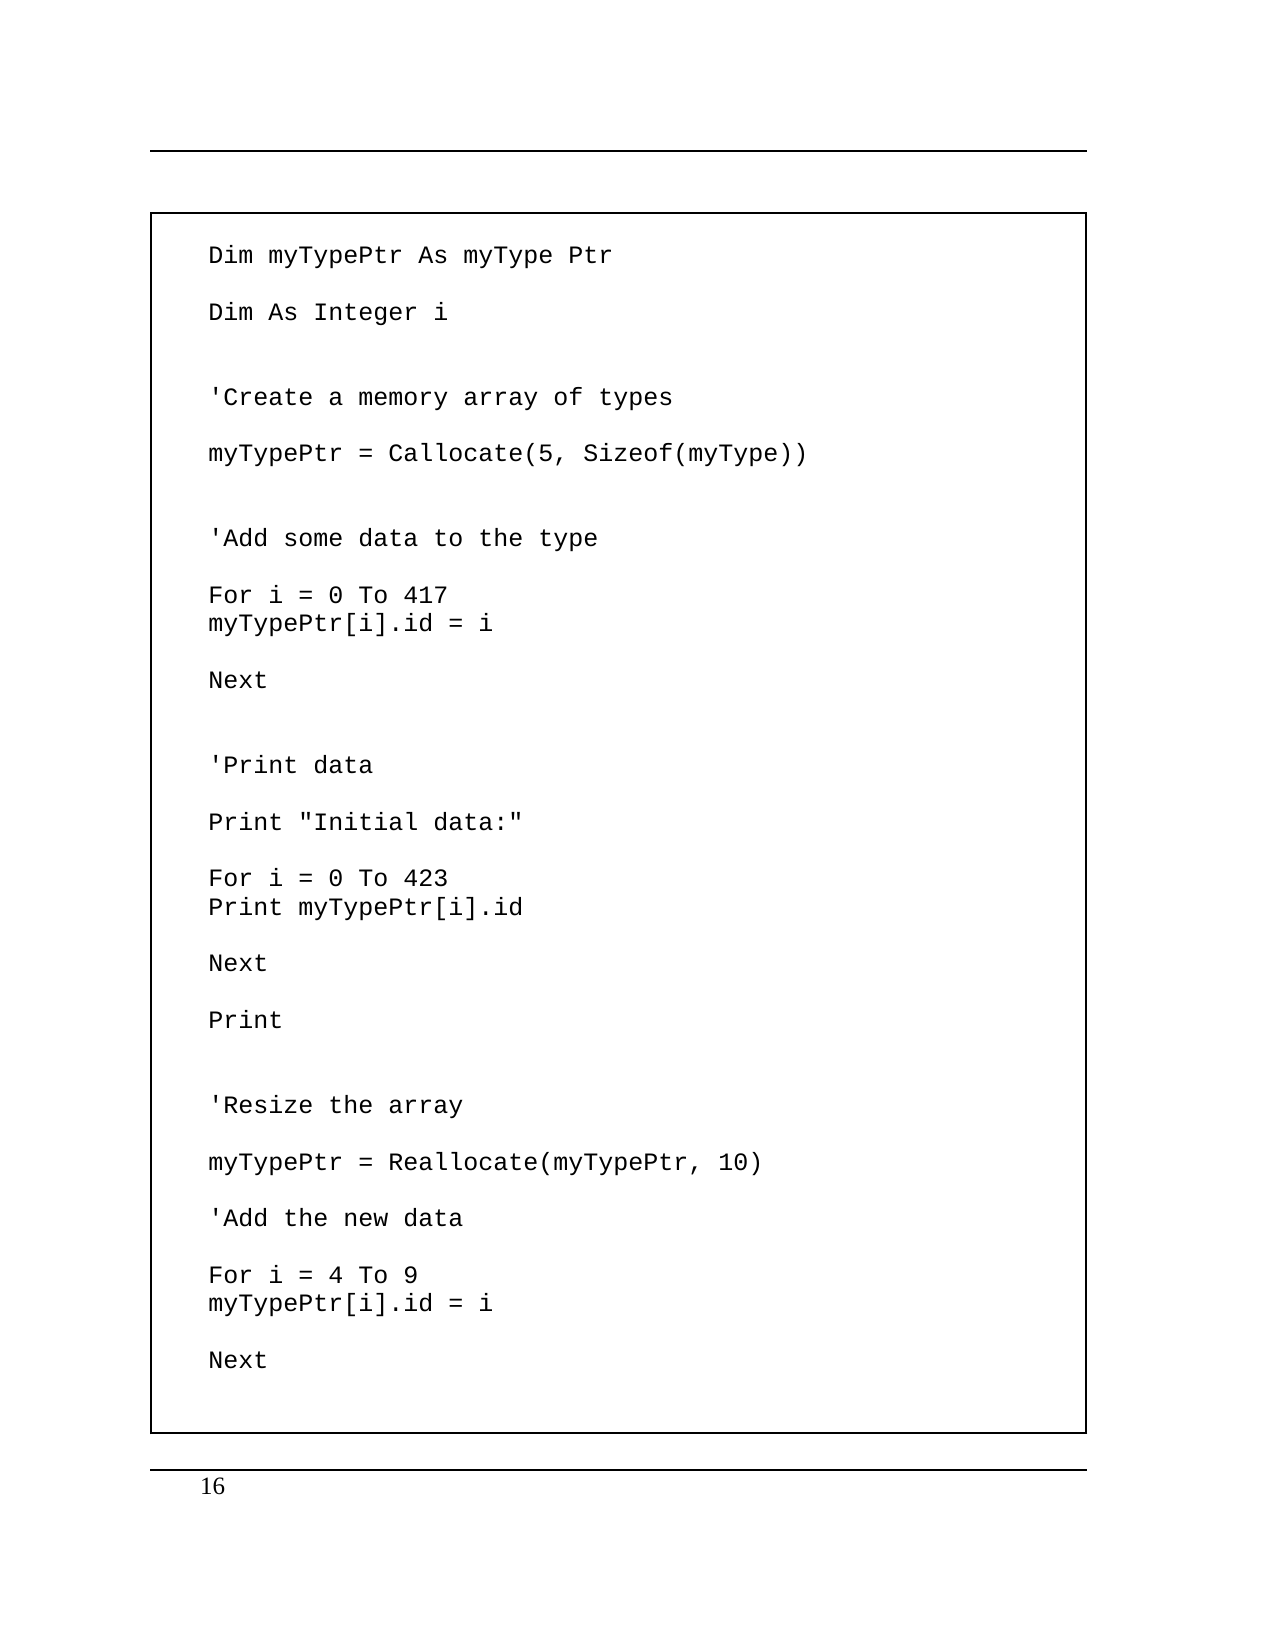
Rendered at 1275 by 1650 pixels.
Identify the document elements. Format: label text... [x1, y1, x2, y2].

text Next [152, 1345, 1085, 1376]
text myTypePtr = Reallocate(myTypePtr, 10) [152, 1147, 1085, 1177]
text Print myTypePtr[i].id [152, 892, 1085, 922]
text myTypePtr = Callocate(5, Sizeof(myType)) [152, 439, 1085, 469]
text Dim myTypePtr As myType Ptr [152, 240, 1085, 271]
text Next [152, 665, 1085, 696]
text myTypePtr[i].id = i [152, 1289, 1085, 1319]
text Print "Initial data:" [152, 807, 1085, 837]
text For i = 4 To 9 [152, 1260, 1085, 1289]
text 'Print data [152, 750, 1085, 781]
text 'Add the new data [152, 1204, 1085, 1234]
text 'Add some data to the type [152, 524, 1085, 554]
text For i = 0 To 417 [152, 580, 1085, 609]
text Dim As Integer i [152, 297, 1085, 327]
text Print [152, 1005, 1085, 1036]
text 'Create a memory array of types [152, 382, 1085, 412]
text 'Resize the array [152, 1090, 1085, 1121]
text For i = 0 To 423 [152, 864, 1085, 892]
text myTypePtr[i].id = i [152, 609, 1085, 639]
text Next [152, 949, 1085, 979]
